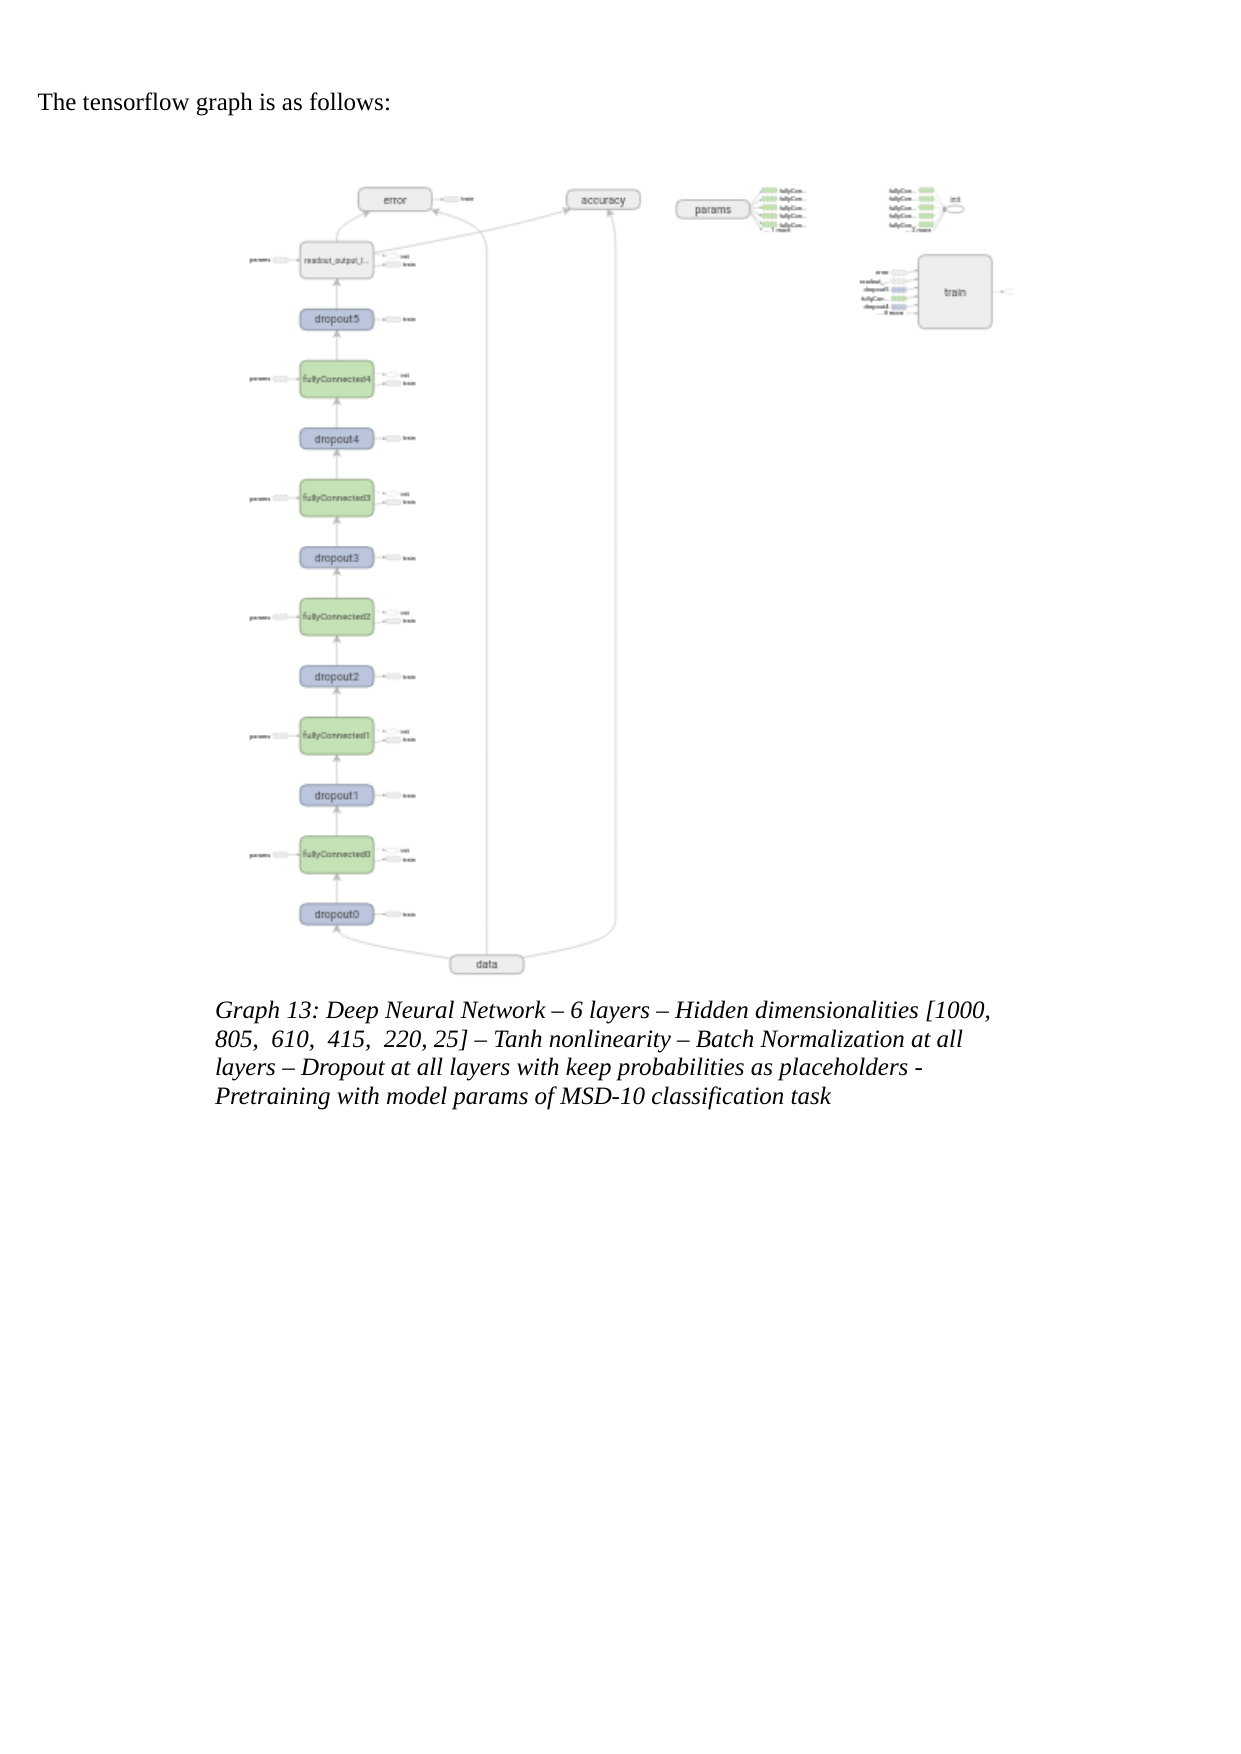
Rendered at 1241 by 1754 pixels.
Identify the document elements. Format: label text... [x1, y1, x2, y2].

picture [214, 148, 1026, 995]
text The tensorflow graph is as follows: [37, 87, 1203, 115]
text Graph 13: Deep Neural Network – 6 layers – Hidden dimensionalities [1000, 805, 610, 415, 220, 25] – Tanh nonlinearity – Batch Normalization at all layers – Dropout at all layers with keep probabilities as placeholders - Pretraining with model params of MSD-10 classification task [215, 995, 1026, 1110]
